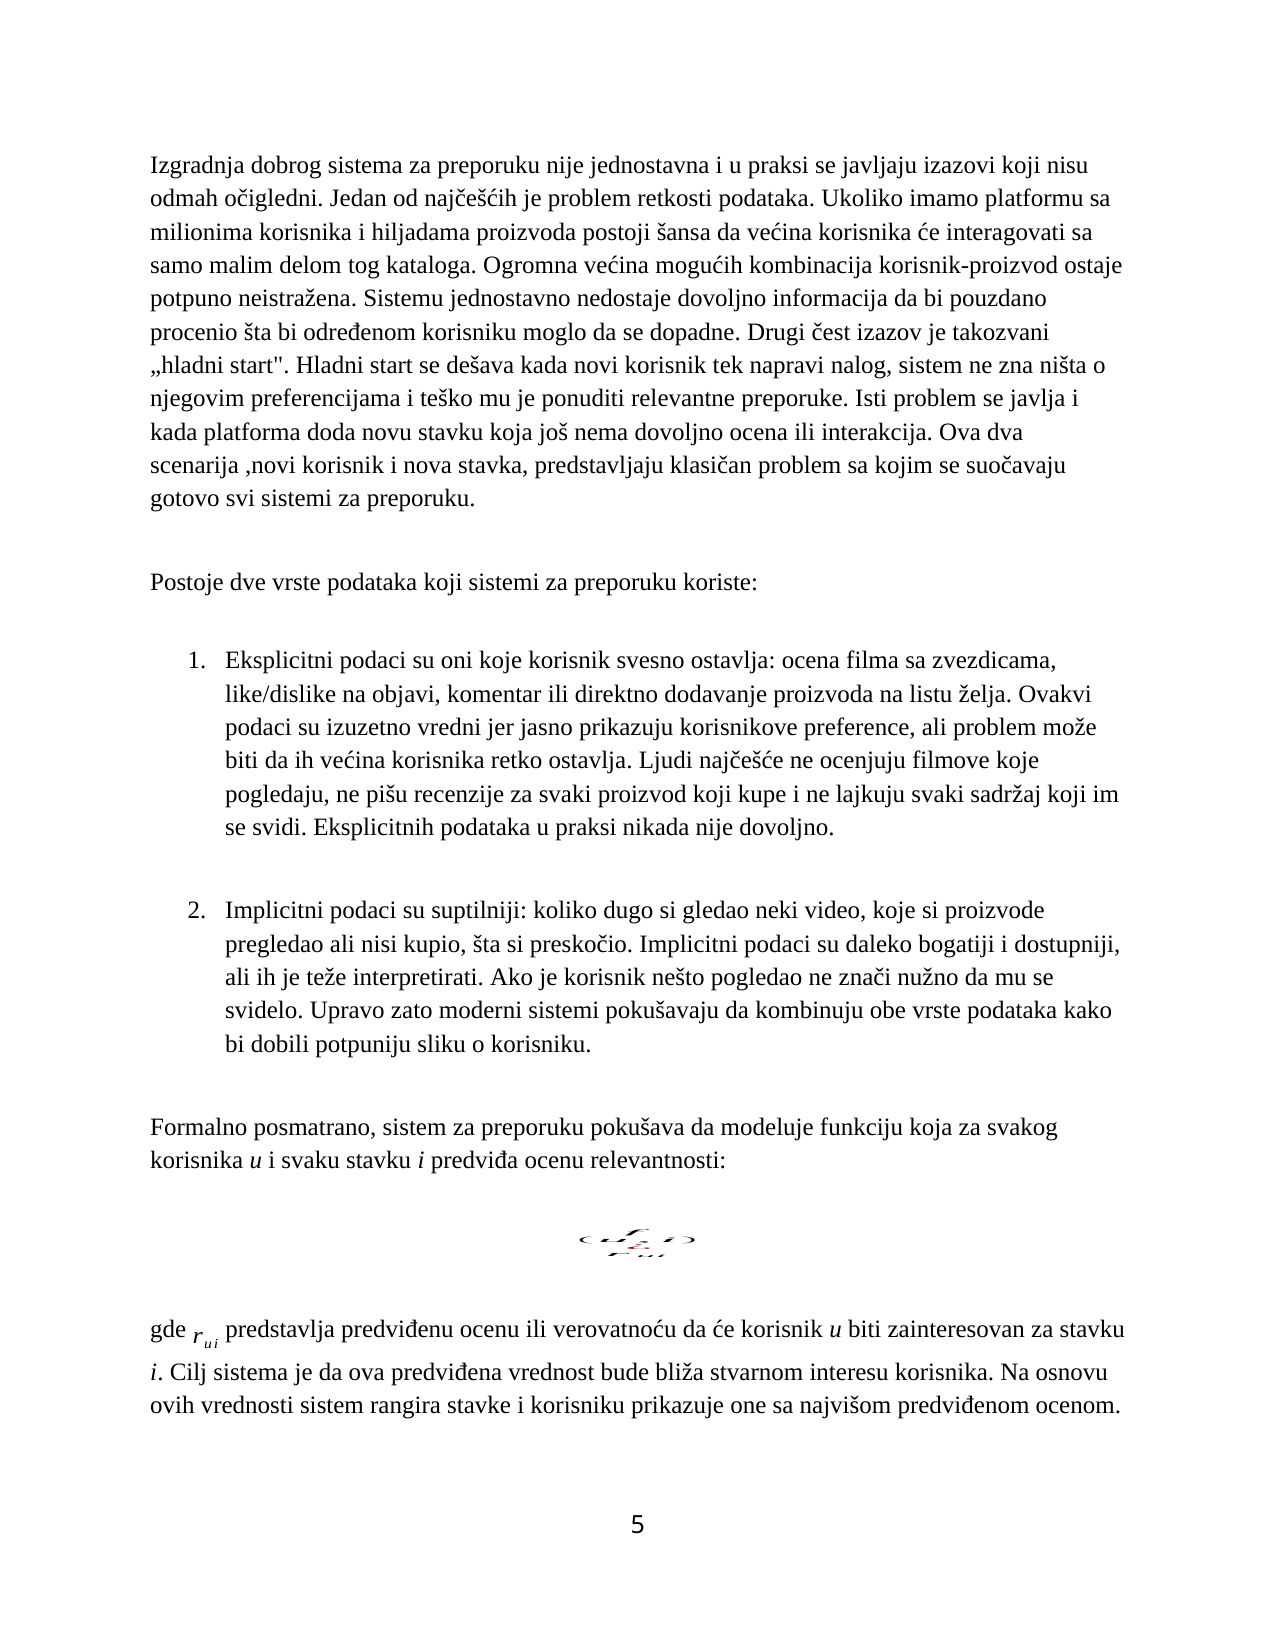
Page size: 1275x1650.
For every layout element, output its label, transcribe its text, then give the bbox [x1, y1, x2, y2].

text Postoje dve vrste podataka koji sistemi za preporuku koriste: [150, 567, 1125, 595]
list Eksplicitni podaci su oni koje korisnik svesno ostavlja: ocena filma sa zvezdicama, like/dislike na objavi, komentar ili direktno dodavanje proizvoda na listu želja. Ovakvi podaci su izuzetno vredni jer jasno prikazuju korisnikove preference, ali problem može biti da ih većina korisnika retko ostavlja. Ljudi najčešće ne ocenjuju filmove koje pogledaju, ne pišu recenzije za svaki proizvod koji kupe i ne lajkuju svaki sadržaj koji im se svidi. Eksplicitnih podataka u praksi nikada nije dovoljno. [187, 645, 1125, 841]
list Implicitni podaci su suptilniji: koliko dugo si gledao neki video, koje si proizvode pregledao ali nisi kupio, šta si preskočio. Implicitni podaci su daleko bogatiji i dostupniji, ali ih je teže interpretirati. Ako je korisnik nešto pogledao ne znači nužno da mu se svidelo. Upravo zato moderni sistemi pokušavaju da kombinuju obe vrste podataka kako bi dobili potpuniju sliku o korisniku. [187, 895, 1125, 1057]
text gde predstavlja predviđenu ocenu ili verovatnoću da će korisnik u biti zainteresovan za stavku i. Cilj sistema je da ova predviđena vrednost bude bliža stvarnom interesu korisnika. Na osnovu ovih vrednosti sistem rangira stavke i korisniku prikazuje one sa najvišom predviđenom ocenom. [150, 1314, 1125, 1419]
text Formalno posmatrano, sistem za preporuku pokušava da modeluje funkciju koja za svakog korisnika u i svaku stavku i predviđa ocenu relevantnosti: [150, 1112, 1125, 1174]
text Izgradnja dobrog sistema za preporuku nije jednostavna i u praksi se javljaju izazovi koji nisu odmah očigledni. Jedan od najčešćih je problem retkosti podataka. Ukoliko imamo platformu sa milionima korisnika i hiljadama proizvoda postoji šansa da većina korisnika će interagovati sa samo malim delom tog kataloga. Ogromna većina mogućih kombinacija korisnik-proizvod ostaje potpuno neistražena. Sistemu jednostavno nedostaje dovoljno informacija da bi pouzdano procenio šta bi određenom korisniku moglo da se dopadne. Drugi čest izazov je takozvani „hladni start". Hladni start se dešava kada novi korisnik tek napravi nalog, sistem ne zna ništa o njegovim preferencijama i teško mu je ponuditi relevantne preporuke. Isti problem se javlja i kada platforma doda novu stavku koja još nema dovoljno ocena ili interakcija. Ova dva scenarija ,novi korisnik i nova stavka, predstavljaju klasičan problem sa kojim se suočavaju gotovo svi sistemi za preporuku. [150, 150, 1125, 512]
